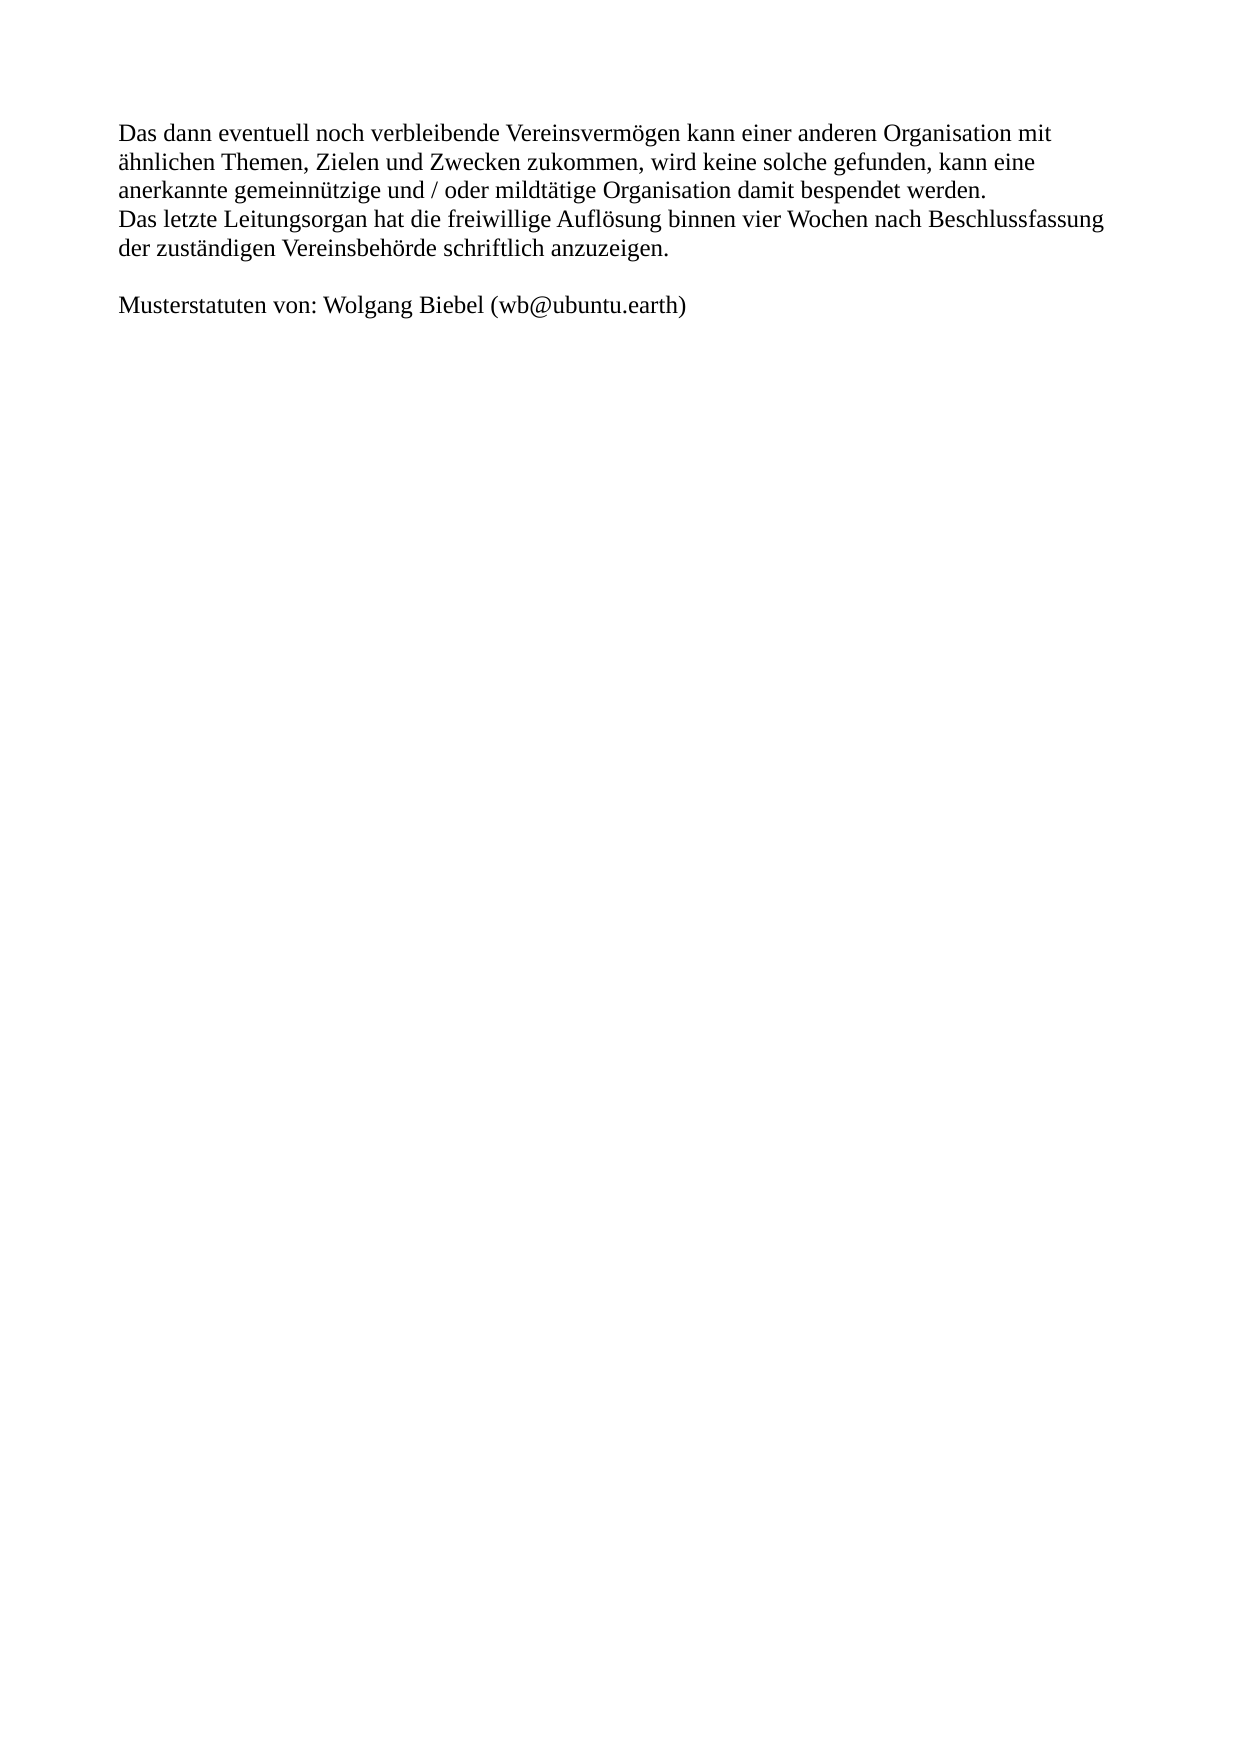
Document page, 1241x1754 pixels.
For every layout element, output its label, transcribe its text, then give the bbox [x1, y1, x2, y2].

text Das letzte Leitungsorgan hat die freiwillige Auflösung binnen vier Wochen nach Beschlussfassung der zuständigen Vereinsbehörde schriftlich anzuzeigen. [118, 204, 1122, 262]
text Das dann eventuell noch verbleibende Vereinsvermögen kann einer anderen Organisation mit ähnlichen Themen, Zielen und Zwecken zukommen, wird keine solche gefunden, kann eine anerkannte gemeinnützige und / oder mildtätige Organisation damit bespendet werden. [118, 118, 1122, 204]
text Musterstatuten von: Wolgang Biebel (wb@ubuntu.earth) [118, 291, 1122, 319]
